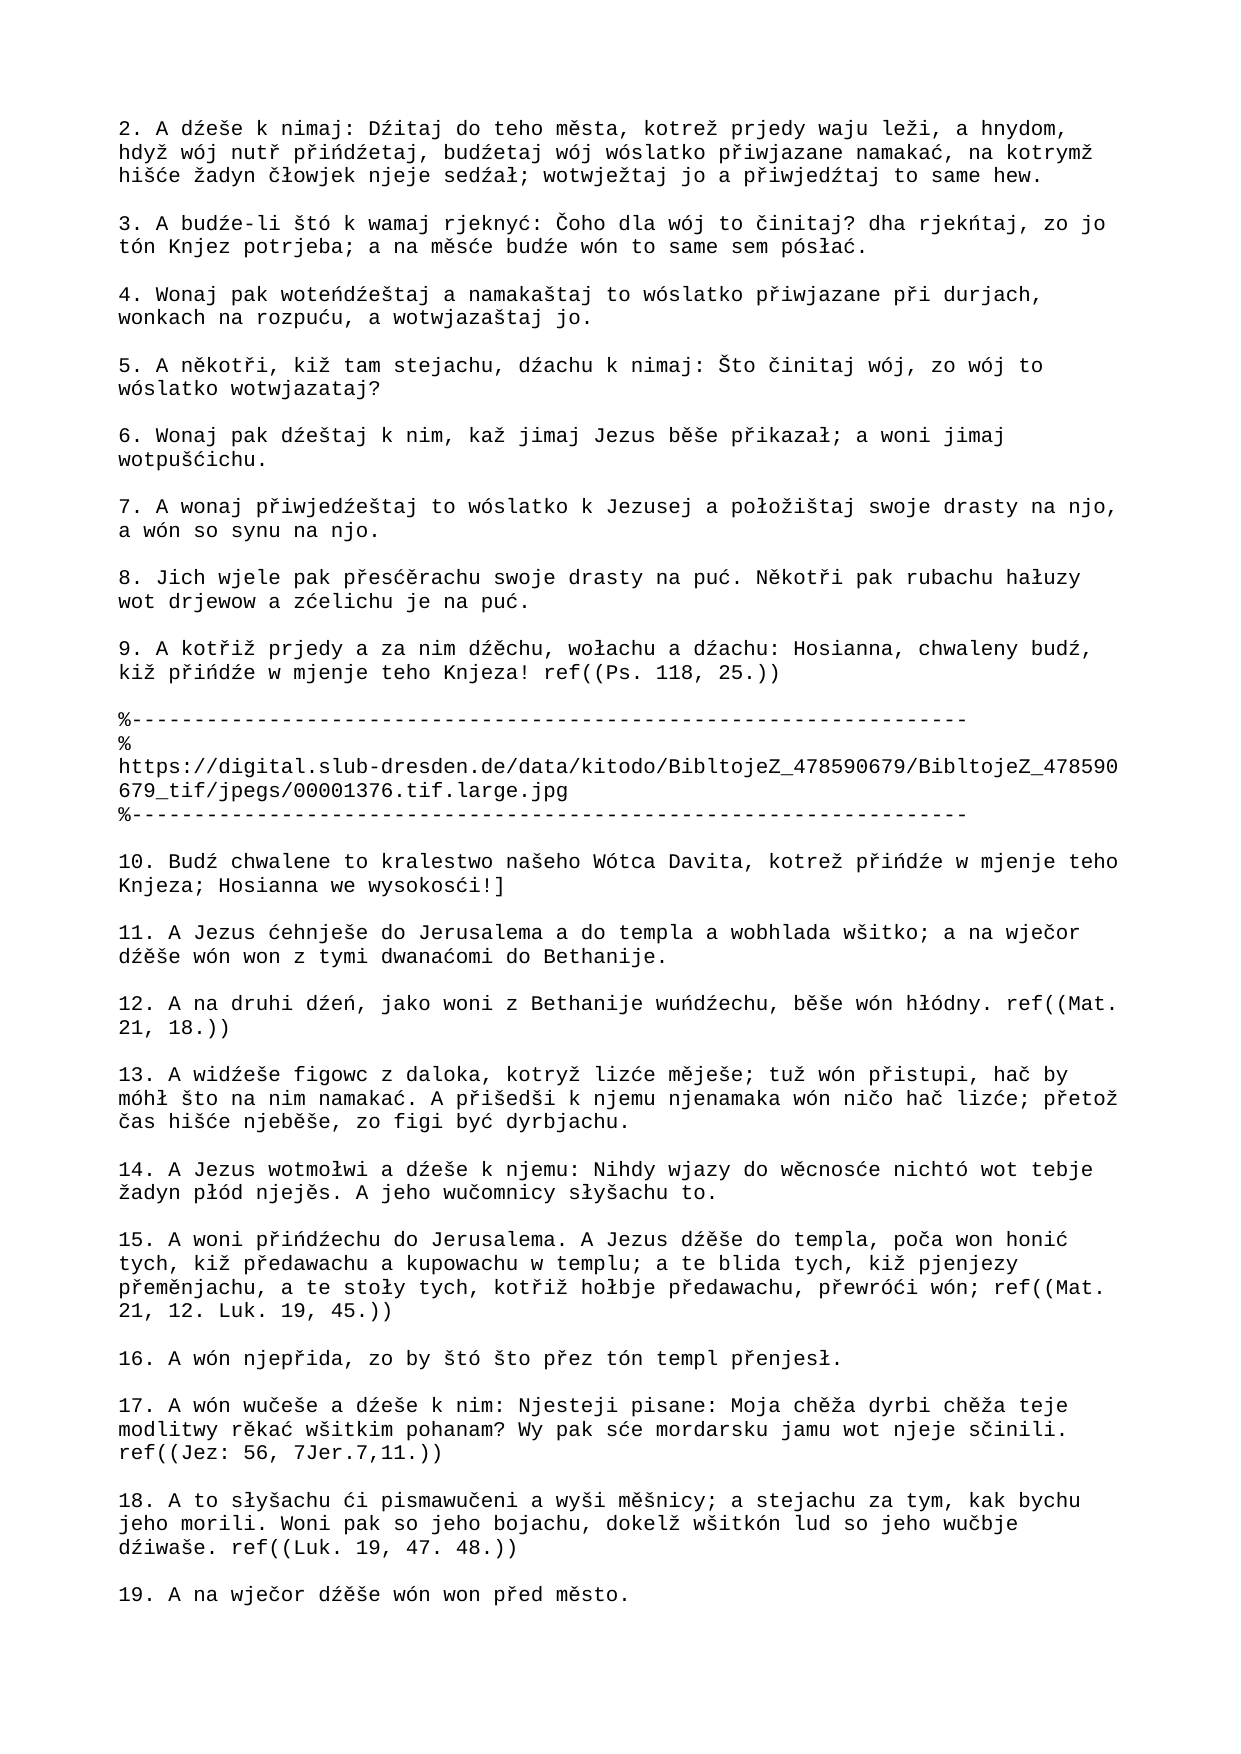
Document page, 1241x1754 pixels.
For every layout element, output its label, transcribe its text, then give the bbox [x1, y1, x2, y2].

text 5. A někotři, kiž tam stejachu, dźachu k nimaj: Što činitaj wój, zo wój to wóslatko wotwjazataj? [118, 354, 1122, 402]
text 6. Wonaj pak dźeštaj k nim, kaž jimaj Jezus běše přikazał; a woni jimaj wotpušćichu. [118, 426, 1122, 473]
text 10. Budź chwalene to kralestwo našeho Wótca Davita, kotrež přińdźe w mjenje teho Knjeza; Hosianna we wysokosći!] [118, 851, 1122, 898]
text 7. A wonaj přiwjedźeštaj to wóslatko k Jezusej a połožištaj swoje drasty na njo, a wón so synu na njo. [118, 496, 1122, 544]
text 3. A budźe-li štó k wamaj rjeknyć: Čoho dla wój to činitaj? dha rjekńtaj, zo jo tón Knjez potrjeba; a na měsće budźe wón to same sem pósłać. [118, 213, 1122, 260]
text %------------------------------------------------------------------- [118, 709, 1122, 733]
text 13. A widźeše figowc z daloka, kotryž lizće měješe; tuž wón přistupi, hač by móhł što na nim namakać. A přišedši k njemu njenamaka wón ničo hač lizće; přetož čas hišće njeběše, zo figi być dyrbjachu. [118, 1064, 1122, 1135]
text 12. A na druhi dźeń, jako woni z Bethanije wuńdźechu, běše wón hłódny. ref((Mat. 21, 18.)) [118, 993, 1122, 1040]
text 14. A Jezus wotmołwi a dźeše k njemu: Nihdy wjazy do wěcnosće nichtó wot tebje žadyn płód njejěs. A jeho wučomnicy słyšachu to. [118, 1158, 1122, 1206]
text % https://digital.slub-dresden.de/data/kitodo/BibltojeZ_478590679/BibltojeZ_478590679_tif/jpegs/00001376.tif.large.jpg %------------------------------------------------------------------- [118, 733, 1122, 827]
text 17. A wón wučeše a dźeše k nim: Njesteji pisane: Moja chěža dyrbi chěža teje modlitwy rěkać wšitkim pohanam? Wy pak sće mordarsku jamu wot njeje sčinili. ref((Jez: 56, 7Jer.7,11.)) [118, 1395, 1122, 1466]
text 2. A dźeše k nimaj: Dźitaj do teho města, kotrež prjedy waju leži, a hnydom, hdyž wój nutř přińdźetaj, budźetaj wój wóslatko přiwjazane namakać, na kotrymž hišće žadyn čłowjek njeje sedźał; wotwježtaj jo a přiwjedźtaj to same hew. [118, 118, 1122, 189]
text 11. A Jezus ćehnješe do Jerusalema a do templa a wobhlada wšitko; a na wječor dźěše wón won z tymi dwanaćomi do Bethanije. [118, 922, 1122, 969]
text 18. A to słyšachu ći pismawučeni a wyši měšnicy; a stejachu za tym, kak bychu jeho morili. Woni pak so jeho bojachu, dokelž wšitkón lud so jeho wučbje dźiwaše. ref((Luk. 19, 47. 48.)) [118, 1489, 1122, 1561]
text 19. A na wječor dźěše wón won před město. [118, 1584, 1122, 1608]
text 8. Jich wjele pak přesćěrachu swoje drasty na puć. Někotři pak rubachu hałuzy wot drjewow a zćelichu je na puć. [118, 567, 1122, 615]
text 16. A wón njepřida, zo by štó što přez tón templ přenjesł. [118, 1348, 1122, 1371]
text 15. A woni přińdźechu do Jerusalema. A Jezus dźěše do templa, poča won honić tych, kiž předawachu a kupowachu w templu; a te blida tych, kiž pjenjezy přeměnjachu, a te stoły tych, kotřiž hołbje předawachu, přewróći wón; ref((Mat. 21, 12. Luk. 19, 45.)) [118, 1229, 1122, 1324]
text 4. Wonaj pak woteńdźeštaj a namakaštaj to wóslatko přiwjazane při durjach, wonkach na rozpuću, a wotwjazaštaj jo. [118, 284, 1122, 331]
text 9. A kotřiž prjedy a za nim dźěchu, wołachu a dźachu: Hosianna, chwaleny budź, kiž přińdźe w mjenje teho Knjeza! ref((Ps. 118, 25.)) [118, 638, 1122, 686]
